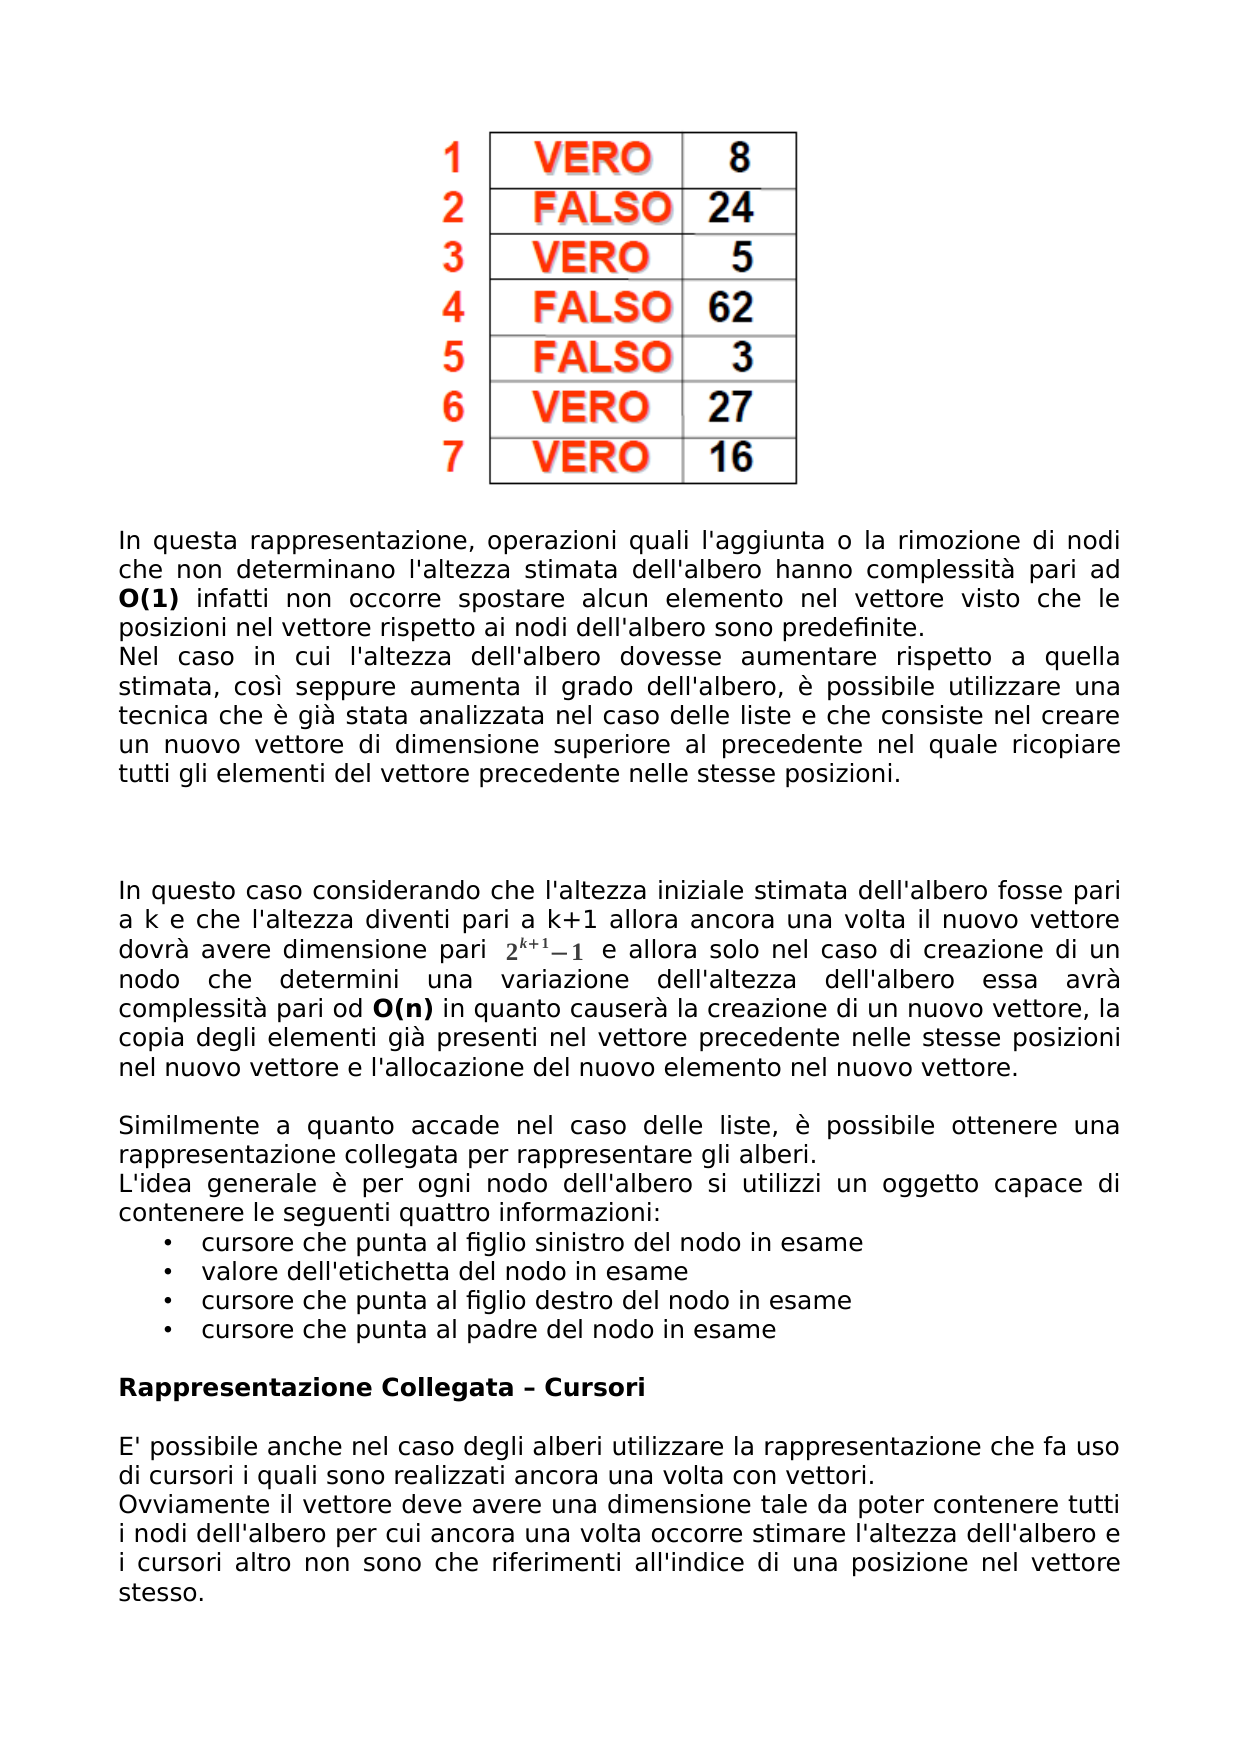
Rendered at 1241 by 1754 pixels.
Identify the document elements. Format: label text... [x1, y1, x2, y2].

text E' possibile anche nel caso degli alberi utilizzare la rappresentazione che fa uso di cursori i quali sono realizzati ancora una volta con vettori. [118, 1432, 1122, 1490]
list cursore che punta al figlio destro del nodo in esame [163, 1286, 1122, 1315]
list cursore che punta al padre del nodo in esame [163, 1315, 1122, 1344]
picture [427, 118, 813, 497]
list cursore che punta al figlio sinistro del nodo in esame [163, 1228, 1122, 1257]
text In questa rappresentazione, operazioni quali l'aggiunta o la rimozione di nodi che non determinano l'altezza stimata dell'albero hanno complessità pari ad O(1) infatti non occorre spostare alcun elemento nel vettore visto che le posizioni nel vettore rispetto ai nodi dell'albero sono predefinite. [118, 526, 1122, 642]
text Nel caso in cui l'altezza dell'albero dovesse aumentare rispetto a quella stimata, così seppure aumenta il grado dell'albero, è possibile utilizzare una tecnica che è già stata analizzata nel caso delle liste e che consiste nel creare un nuovo vettore di dimensione superiore al precedente nel quale ricopiare tutti gli elementi del vettore precedente nelle stesse posizioni. [118, 642, 1122, 788]
text Rappresentazione Collegata – Cursori [118, 1374, 1122, 1403]
text L'idea generale è per ogni nodo dell'albero si utilizzi un oggetto capace di contenere le seguenti quattro informazioni: [118, 1169, 1122, 1228]
list valore dell'etichetta del nodo in esame [163, 1257, 1122, 1286]
text Similmente a quanto accade nel caso delle liste, è possibile ottenere una rappresentazione collegata per rappresentare gli alberi. [118, 1111, 1122, 1169]
text Ovviamente il vettore deve avere una dimensione tale da poter contenere tutti i nodi dell'albero per cui ancora una volta occorre stimare l'altezza dell'albero e i cursori altro non sono che riferimenti all'indice di una posizione nel vettore stesso. [118, 1490, 1122, 1607]
text In questo caso considerando che l'altezza iniziale stimata dell'albero fosse pari a k e che l'altezza diventi pari a k+1 allora ancora una volta il nuovo vettore dovrà avere dimensione parie allora solo nel caso di creazione di un nodo che determini una variazione dell'altezza dell'albero essa avrà complessità pari od O(n) in quanto causerà la creazione di un nuovo vettore, la copia degli elementi già presenti nel vettore precedente nelle stesse posizioni nel nuovo vettore e l'allocazione del nuovo elemento nel nuovo vettore. [118, 876, 1122, 1082]
